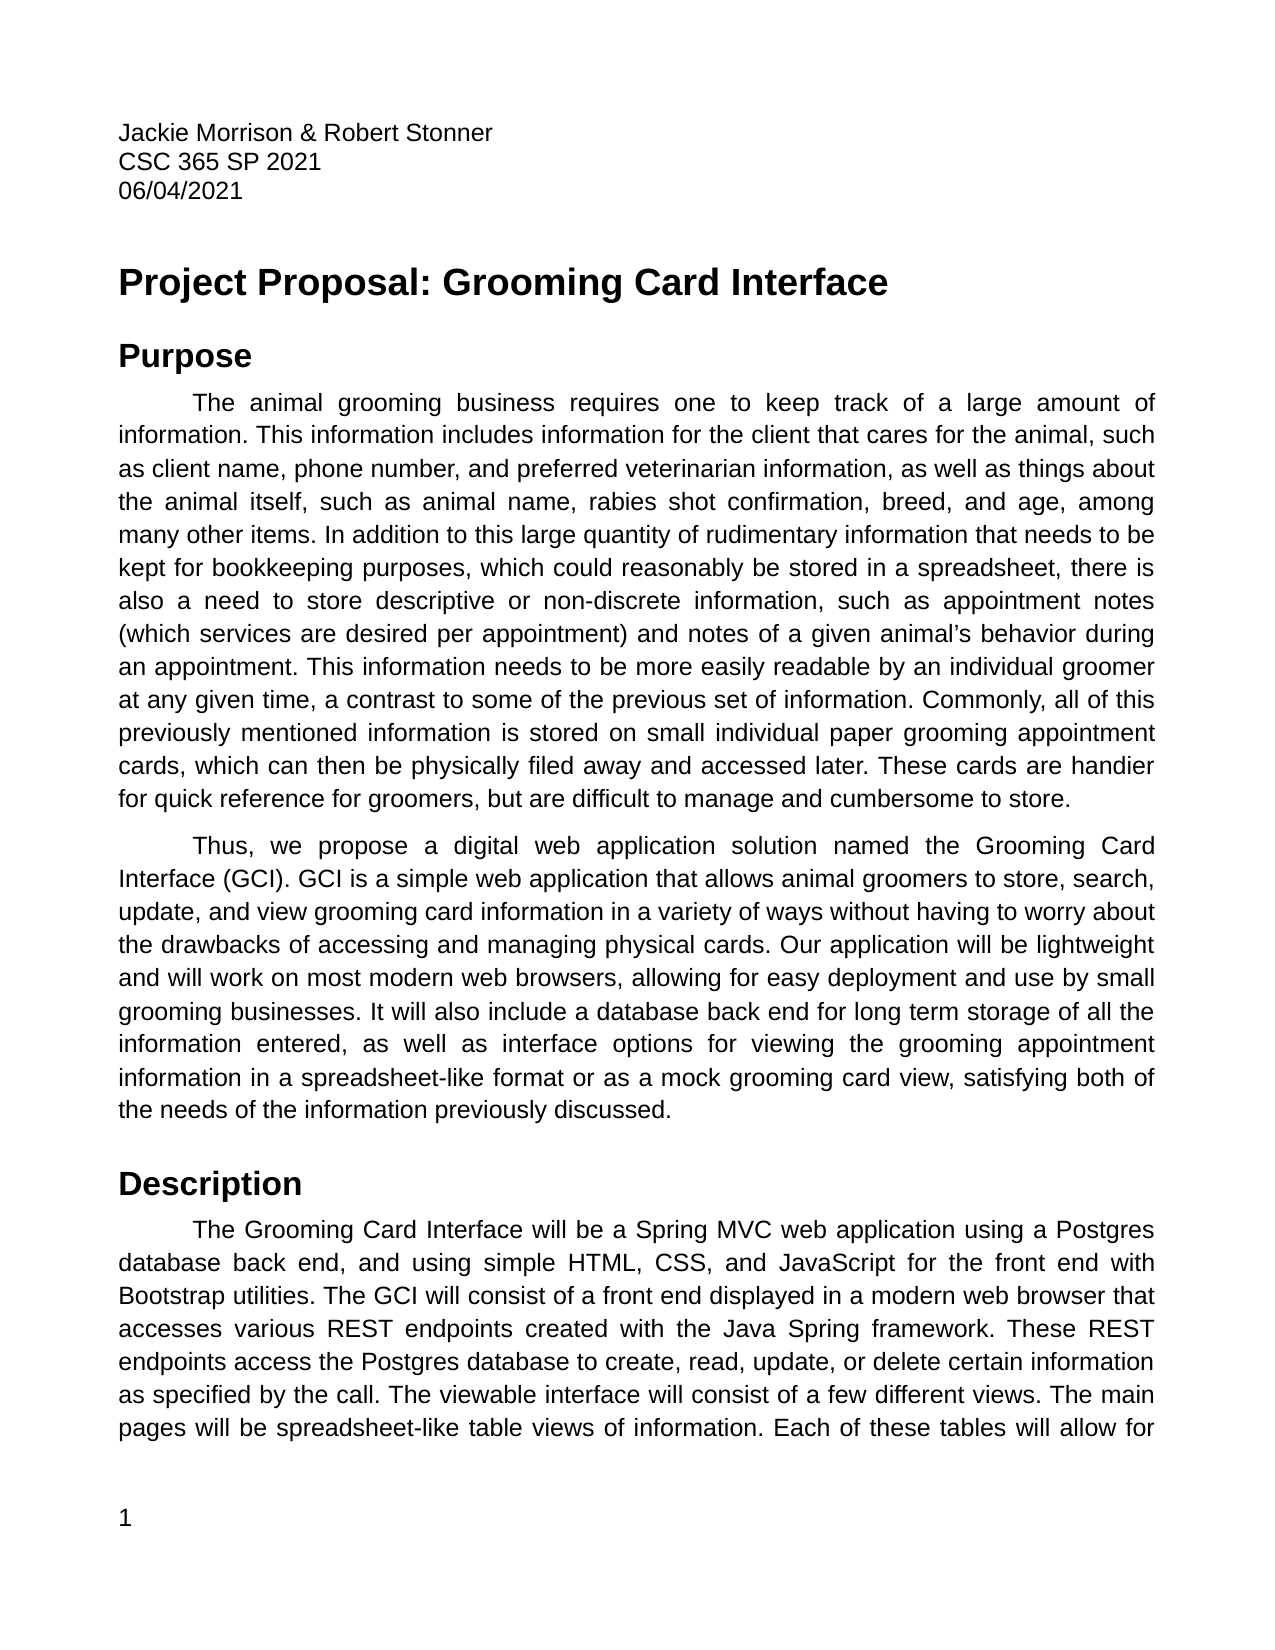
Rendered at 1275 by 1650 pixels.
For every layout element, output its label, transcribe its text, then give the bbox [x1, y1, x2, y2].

text The animal grooming business requires one to keep track of a large amount of information. This information includes information for the client that cares for the animal, such as client name, phone number, and preferred veterinarian information, as well as things about the animal itself, such as animal name, rabies shot confirmation, breed, and age, among many other items. In addition to this large quantity of rudimentary information that needs to be kept for bookkeeping purposes, which could reasonably be stored in a spreadsheet, there is also a need to store descriptive or non-discrete information, such as appointment notes (which services are desired per appointment) and notes of a given animal’s behavior during an appointment. This information needs to be more easily readable by an individual groomer at any given time, a contrast to some of the previous set of information. Commonly, all of this previously mentioned information is stored on small individual paper grooming appointment cards, which can then be physically filed away and accessed later. These cards are handier for quick reference for groomers, but are difficult to manage and cumbersome to store. [118, 387, 1157, 812]
subtitle Project Proposal: Grooming Card Interface [118, 259, 1157, 303]
text The Grooming Card Interface will be a Spring MVC web application using a Postgres database back end, and using simple HTML, CSS, and JavaScript for the front end with Bootstrap utilities. The GCI will consist of a front end displayed in a modern web browser that accesses various REST endpoints created with the Java Spring framework. These REST endpoints access the Postgres database to create, read, update, or delete certain information as specified by the call. The viewable interface will consist of a few different views. The main pages will be spreadsheet-like table views of information. Each of these tables will allow for [118, 1215, 1157, 1442]
subtitle Purpose [118, 336, 1157, 375]
subtitle Description [118, 1164, 1157, 1203]
text Thus, we propose a digital web application solution named the Grooming Card Interface (GCI). GCI is a simple web application that allows animal groomers to store, search, update, and view grooming card information in a variety of ways without having to worry about the drawbacks of accessing and managing physical cards. Our application will be lightweight and will work on most modern web browsers, allowing for easy deployment and use by small grooming businesses. It will also include a database back end for long term storage of all the information entered, as well as interface options for viewing the grooming appointment information in a spreadsheet-like format or as a mock grooming card view, satisfying both of the needs of the information previously discussed. [118, 831, 1157, 1124]
